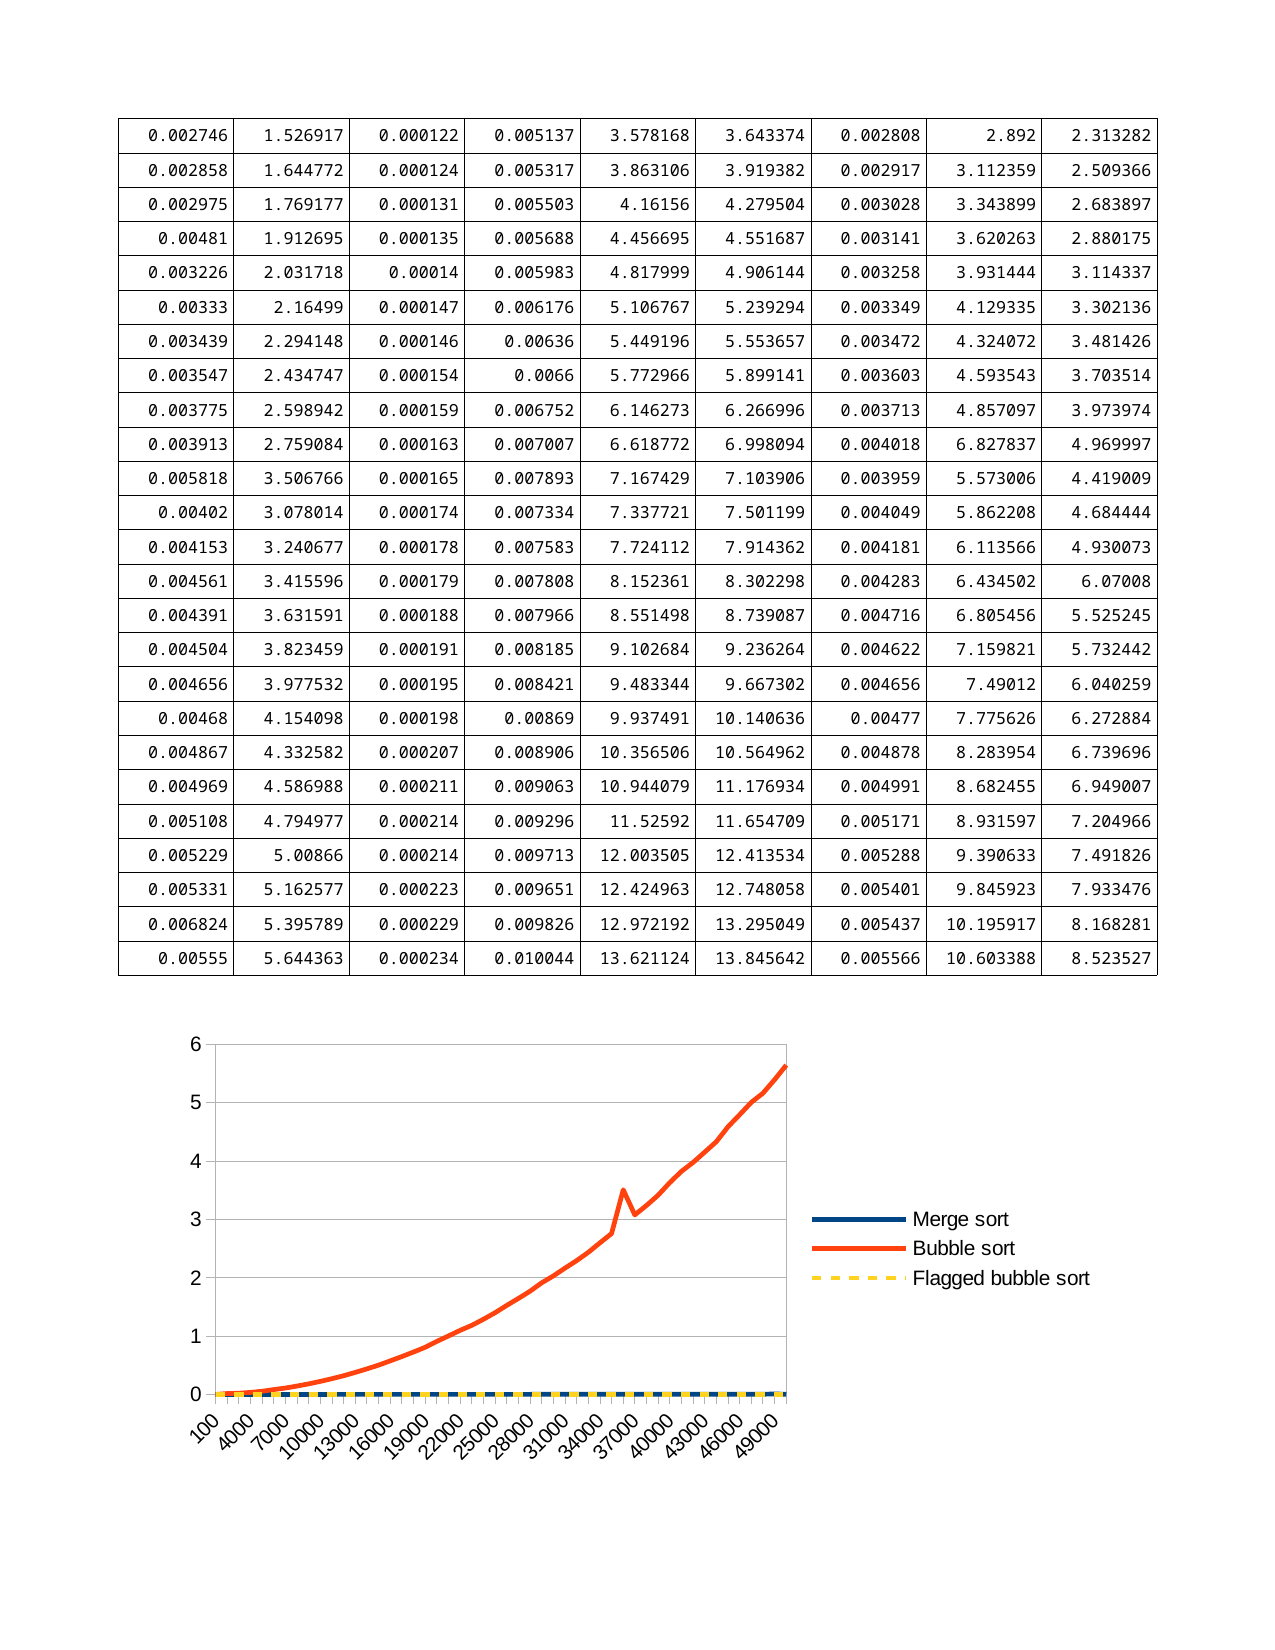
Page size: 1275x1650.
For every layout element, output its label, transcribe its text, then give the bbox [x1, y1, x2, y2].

table_cell 2.598942 [234, 393, 349, 427]
table_cell 2.509366 [1042, 154, 1157, 187]
table_cell 0.008906 [465, 736, 580, 769]
table_cell 5.239294 [696, 291, 811, 324]
table_cell 0.00468 [119, 702, 233, 735]
table_cell 4.586988 [234, 770, 349, 803]
table_cell 12.972192 [581, 907, 695, 941]
table_cell 2.031718 [234, 256, 349, 289]
table_cell 6.618772 [581, 428, 695, 461]
table_cell 0.000234 [350, 942, 464, 975]
table_cell 0.003603 [812, 359, 926, 392]
table_cell 0.003775 [119, 393, 233, 427]
table_cell 0.00636 [465, 325, 580, 358]
table_cell 0.000178 [350, 530, 464, 564]
table_cell 3.620263 [927, 222, 1041, 255]
table_cell 4.16156 [581, 188, 695, 221]
table_cell 0.007808 [465, 565, 580, 598]
table_cell 8.168281 [1042, 907, 1157, 941]
table_cell 0.003141 [812, 222, 926, 255]
table_cell 9.390633 [927, 839, 1041, 872]
table_cell 6.998094 [696, 428, 811, 461]
table_cell 0.000122 [350, 119, 464, 152]
table_cell 0.000135 [350, 222, 464, 255]
table_cell 5.106767 [581, 291, 695, 324]
table_cell 7.159821 [927, 633, 1041, 666]
table_cell 0.000214 [350, 839, 464, 872]
table_cell 6.739696 [1042, 736, 1157, 769]
table_cell 1.912695 [234, 222, 349, 255]
table_cell 4.817999 [581, 256, 695, 289]
table_cell 4.969997 [1042, 428, 1157, 461]
table_cell 2.294148 [234, 325, 349, 358]
table_cell 0.004656 [812, 667, 926, 701]
table_cell 0.000198 [350, 702, 464, 735]
table_cell 4.456695 [581, 222, 695, 255]
table_cell 8.302298 [696, 565, 811, 598]
table_cell 10.356506 [581, 736, 695, 769]
table_cell 3.643374 [696, 119, 811, 152]
table_cell 0.005317 [465, 154, 580, 187]
table_cell 0.005137 [465, 119, 580, 152]
table_cell 0.003226 [119, 256, 233, 289]
table_cell 12.748058 [696, 873, 811, 906]
table_cell 3.112359 [927, 154, 1041, 187]
table_cell 0.002917 [812, 154, 926, 187]
table_cell 8.283954 [927, 736, 1041, 769]
table_cell 0.000223 [350, 873, 464, 906]
table_cell 10.944079 [581, 770, 695, 803]
table_cell 6.434502 [927, 565, 1041, 598]
table_cell 3.973974 [1042, 393, 1157, 427]
table_cell 0.002975 [119, 188, 233, 221]
table_cell 6.266996 [696, 393, 811, 427]
table_cell 0.000154 [350, 359, 464, 392]
table_cell 0.000174 [350, 496, 464, 529]
table_cell 7.933476 [1042, 873, 1157, 906]
table_cell 0.003959 [812, 462, 926, 495]
table_cell 5.553657 [696, 325, 811, 358]
table_cell 0.000188 [350, 599, 464, 632]
table_cell 6.146273 [581, 393, 695, 427]
table_cell 5.449196 [581, 325, 695, 358]
table_cell 0.005288 [812, 839, 926, 872]
table_cell 0.005331 [119, 873, 233, 906]
table_cell 4.684444 [1042, 496, 1157, 529]
table_cell 1.769177 [234, 188, 349, 221]
table_cell 0.005503 [465, 188, 580, 221]
table_cell 0.004969 [119, 770, 233, 803]
table_cell 11.52592 [581, 805, 695, 838]
table_cell 13.845642 [696, 942, 811, 975]
table_cell 3.931444 [927, 256, 1041, 289]
table_cell 3.919382 [696, 154, 811, 187]
table_cell 7.724112 [581, 530, 695, 564]
table_cell 0.003258 [812, 256, 926, 289]
table_cell 0.000195 [350, 667, 464, 701]
table_cell 0.00477 [812, 702, 926, 735]
table_cell 13.621124 [581, 942, 695, 975]
table_cell 0.000163 [350, 428, 464, 461]
table_cell 7.167429 [581, 462, 695, 495]
table_cell 5.644363 [234, 942, 349, 975]
table_cell 0.008421 [465, 667, 580, 701]
table_cell 0.00333 [119, 291, 233, 324]
table_cell 2.16499 [234, 291, 349, 324]
table_cell 0.007966 [465, 599, 580, 632]
table_cell 3.114337 [1042, 256, 1157, 289]
table_cell 0.009651 [465, 873, 580, 906]
table_cell 0.007334 [465, 496, 580, 529]
table_cell 2.892 [927, 119, 1041, 152]
table_cell 0.00014 [350, 256, 464, 289]
table_cell 0.006176 [465, 291, 580, 324]
table_cell 9.845923 [927, 873, 1041, 906]
table_cell 5.732442 [1042, 633, 1157, 666]
table_cell 0.004283 [812, 565, 926, 598]
table_cell 0.000124 [350, 154, 464, 187]
table_cell 5.525245 [1042, 599, 1157, 632]
table_cell 0.004656 [119, 667, 233, 701]
table_cell 2.880175 [1042, 222, 1157, 255]
table_cell 8.682455 [927, 770, 1041, 803]
table_cell 0.005108 [119, 805, 233, 838]
table_cell 0.010044 [465, 942, 580, 975]
table_cell 7.103906 [696, 462, 811, 495]
table_cell 6.113566 [927, 530, 1041, 564]
table_cell 0.008185 [465, 633, 580, 666]
table_cell 9.236264 [696, 633, 811, 666]
table_cell 3.863106 [581, 154, 695, 187]
table_cell 0.005688 [465, 222, 580, 255]
table_cell 0.003547 [119, 359, 233, 392]
table_cell 2.759084 [234, 428, 349, 461]
table_cell 0.005437 [812, 907, 926, 941]
table_cell 0.000147 [350, 291, 464, 324]
table_cell 0.003913 [119, 428, 233, 461]
table_cell 6.805456 [927, 599, 1041, 632]
table_cell 4.324072 [927, 325, 1041, 358]
table_cell 3.240677 [234, 530, 349, 564]
table_cell 8.931597 [927, 805, 1041, 838]
table_cell 4.593543 [927, 359, 1041, 392]
table_cell 5.00866 [234, 839, 349, 872]
table_cell 0.009713 [465, 839, 580, 872]
table_cell 1.644772 [234, 154, 349, 187]
table_cell 3.578168 [581, 119, 695, 152]
table_cell 0.005401 [812, 873, 926, 906]
table_cell 5.862208 [927, 496, 1041, 529]
table_cell 10.195917 [927, 907, 1041, 941]
table_cell 0.00481 [119, 222, 233, 255]
table_cell 7.914362 [696, 530, 811, 564]
table_cell 3.703514 [1042, 359, 1157, 392]
table_cell 0.005229 [119, 839, 233, 872]
table_cell 3.481426 [1042, 325, 1157, 358]
table_cell 0.004018 [812, 428, 926, 461]
table_cell 8.523527 [1042, 942, 1157, 975]
table_cell 3.078014 [234, 496, 349, 529]
table_cell 3.506766 [234, 462, 349, 495]
table_cell 4.129335 [927, 291, 1041, 324]
table_cell 10.140636 [696, 702, 811, 735]
table_cell 0.003028 [812, 188, 926, 221]
table_cell 0.006752 [465, 393, 580, 427]
table_cell 0.004878 [812, 736, 926, 769]
table_cell 0.004049 [812, 496, 926, 529]
table_cell 4.794977 [234, 805, 349, 838]
table_cell 9.937491 [581, 702, 695, 735]
table_cell 8.739087 [696, 599, 811, 632]
table_cell 0.000214 [350, 805, 464, 838]
table_cell 0.000179 [350, 565, 464, 598]
table_cell 7.337721 [581, 496, 695, 529]
table_cell 0.005566 [812, 942, 926, 975]
table_cell 0.009296 [465, 805, 580, 838]
table_cell 12.413534 [696, 839, 811, 872]
table_cell 6.07008 [1042, 565, 1157, 598]
table_cell 0.004504 [119, 633, 233, 666]
table_cell 12.003505 [581, 839, 695, 872]
table_cell 4.906144 [696, 256, 811, 289]
table_cell 0.000191 [350, 633, 464, 666]
table_cell 6.827837 [927, 428, 1041, 461]
table_cell 0.00869 [465, 702, 580, 735]
table_cell 2.683897 [1042, 188, 1157, 221]
table_cell 0.004181 [812, 530, 926, 564]
table_cell 0.000207 [350, 736, 464, 769]
table_cell 4.930073 [1042, 530, 1157, 564]
table_cell 3.343899 [927, 188, 1041, 221]
table_cell 0.009826 [465, 907, 580, 941]
table_cell 0.005818 [119, 462, 233, 495]
table_cell 8.551498 [581, 599, 695, 632]
table_cell 4.857097 [927, 393, 1041, 427]
table_cell 2.313282 [1042, 119, 1157, 152]
table_cell 4.551687 [696, 222, 811, 255]
table_cell 0.007007 [465, 428, 580, 461]
table_cell 0.004867 [119, 736, 233, 769]
table_cell 10.603388 [927, 942, 1041, 975]
table_cell 6.040259 [1042, 667, 1157, 701]
table_cell 8.152361 [581, 565, 695, 598]
table_cell 0.005171 [812, 805, 926, 838]
table_cell 6.949007 [1042, 770, 1157, 803]
table_cell 5.162577 [234, 873, 349, 906]
table_cell 7.501199 [696, 496, 811, 529]
table_cell 0.000131 [350, 188, 464, 221]
table_cell 1.526917 [234, 119, 349, 152]
table_cell 7.491826 [1042, 839, 1157, 872]
table_cell 11.654709 [696, 805, 811, 838]
table_cell 0.000229 [350, 907, 464, 941]
table_cell 0.000146 [350, 325, 464, 358]
table_cell 11.176934 [696, 770, 811, 803]
table_cell 0.002858 [119, 154, 233, 187]
table_cell 4.154098 [234, 702, 349, 735]
table_cell 0.000159 [350, 393, 464, 427]
table_cell 0.00555 [119, 942, 233, 975]
table_cell 0.004391 [119, 599, 233, 632]
table_cell 4.419009 [1042, 462, 1157, 495]
table_cell 0.007893 [465, 462, 580, 495]
table_cell 0.004622 [812, 633, 926, 666]
table_cell 3.977532 [234, 667, 349, 701]
table_cell 9.667302 [696, 667, 811, 701]
table_cell 5.899141 [696, 359, 811, 392]
table_cell 9.102684 [581, 633, 695, 666]
table_cell 4.332582 [234, 736, 349, 769]
table_cell 0.000211 [350, 770, 464, 803]
table_cell 0.007583 [465, 530, 580, 564]
table_cell 7.775626 [927, 702, 1041, 735]
table_cell 9.483344 [581, 667, 695, 701]
table_cell 5.772966 [581, 359, 695, 392]
table_cell 0.004716 [812, 599, 926, 632]
table_cell 0.003349 [812, 291, 926, 324]
table_cell 0.003439 [119, 325, 233, 358]
table_cell 13.295049 [696, 907, 811, 941]
table_cell 0.005983 [465, 256, 580, 289]
table_cell 4.279504 [696, 188, 811, 221]
table_cell 0.004991 [812, 770, 926, 803]
table_cell 6.272884 [1042, 702, 1157, 735]
table_cell 0.002746 [119, 119, 233, 152]
table_cell 12.424963 [581, 873, 695, 906]
table_cell 10.564962 [696, 736, 811, 769]
table_cell 5.573006 [927, 462, 1041, 495]
table_cell 3.302136 [1042, 291, 1157, 324]
table_cell 3.415596 [234, 565, 349, 598]
table_cell 7.204966 [1042, 805, 1157, 838]
table_cell 0.0066 [465, 359, 580, 392]
table_cell 5.395789 [234, 907, 349, 941]
table_cell 2.434747 [234, 359, 349, 392]
table_cell 0.00402 [119, 496, 233, 529]
table_cell 3.631591 [234, 599, 349, 632]
table_cell 0.004561 [119, 565, 233, 598]
table_cell 0.003713 [812, 393, 926, 427]
table_cell 0.000165 [350, 462, 464, 495]
table_cell 0.002808 [812, 119, 926, 152]
table_cell 7.49012 [927, 667, 1041, 701]
table_cell 3.823459 [234, 633, 349, 666]
table_cell 0.009063 [465, 770, 580, 803]
table_cell 0.004153 [119, 530, 233, 564]
table_cell 0.003472 [812, 325, 926, 358]
table_cell 0.006824 [119, 907, 233, 941]
